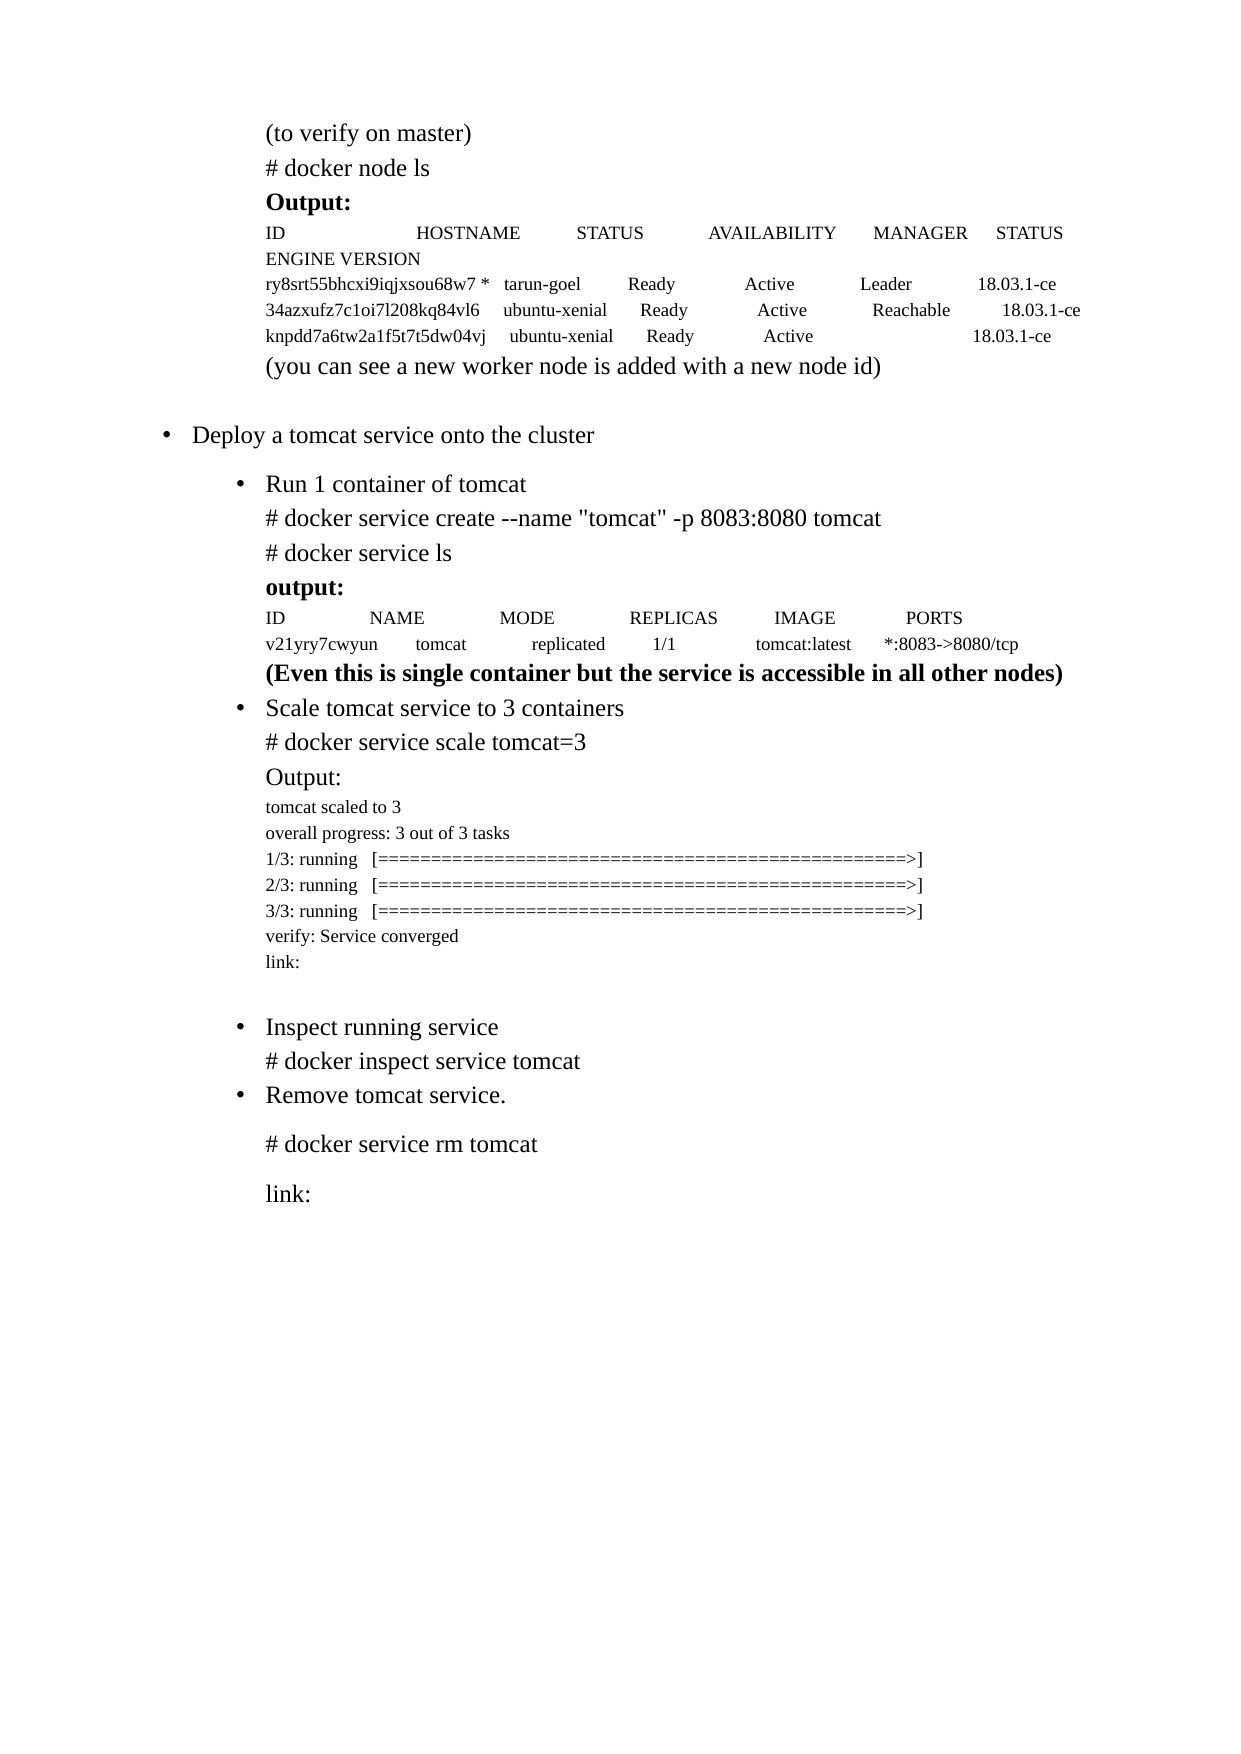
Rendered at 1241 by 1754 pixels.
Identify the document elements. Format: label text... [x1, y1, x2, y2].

list (Even this is single container but the service is accessible in all other nodes) [236, 658, 1122, 687]
list ID NAME MODE REPLICAS IMAGE PORTS [236, 607, 1122, 628]
list # docker service rm tomcat [236, 1129, 1122, 1158]
list ID HOSTNAME STATUS AVAILABILITY MANAGER STATUS ENGINE VERSION [236, 222, 1122, 269]
list overall progress: 3 out of 3 tasks [236, 822, 1122, 844]
list # docker service create --name "tomcat" -p 8083:8080 tomcat [236, 503, 1122, 532]
list link: [236, 951, 1122, 973]
list Deploy a tomcat service onto the cluster [162, 420, 1122, 448]
list # docker service scale tomcat=3 [236, 727, 1122, 756]
list # docker inspect service tomcat [236, 1046, 1122, 1075]
list # docker service ls [236, 538, 1122, 566]
list Run 1 container of tomcat [236, 469, 1122, 497]
list 34azxufz7c1oi7l208kq84vl6 ubuntu-xenial Ready Active Reachable 18.03.1-ce [236, 299, 1122, 321]
list tomcat scaled to 3 [236, 796, 1122, 818]
list Scale tomcat service to 3 containers [236, 693, 1122, 722]
list 1/3: running [==================================================>] [236, 848, 1122, 869]
list v21yry7cwyun tomcat replicated 1/1 tomcat:latest *:8083->8080/tcp [236, 632, 1122, 654]
list verify: Service converged [236, 925, 1122, 947]
list (to verify on master) [236, 118, 1122, 147]
list ry8srt55bhcxi9iqjxsou68w7 * tarun-goel Ready Active Leader 18.03.1-ce [236, 273, 1122, 295]
list link: [236, 1179, 1122, 1207]
list (you can see a new worker node is added with a new node id) [236, 351, 1122, 379]
list Output: [236, 762, 1122, 791]
list Output: [236, 187, 1122, 216]
list knpdd7a6tw2a1f5t7t5dw04vj ubuntu-xenial Ready Active 18.03.1-ce [236, 325, 1122, 346]
list 2/3: running [==================================================>] [236, 874, 1122, 895]
list Remove tomcat service. [236, 1081, 1122, 1109]
list # docker node ls [236, 153, 1122, 181]
list 3/3: running [==================================================>] [236, 899, 1122, 921]
list output: [236, 572, 1122, 601]
list Inspect running service [236, 1012, 1122, 1040]
